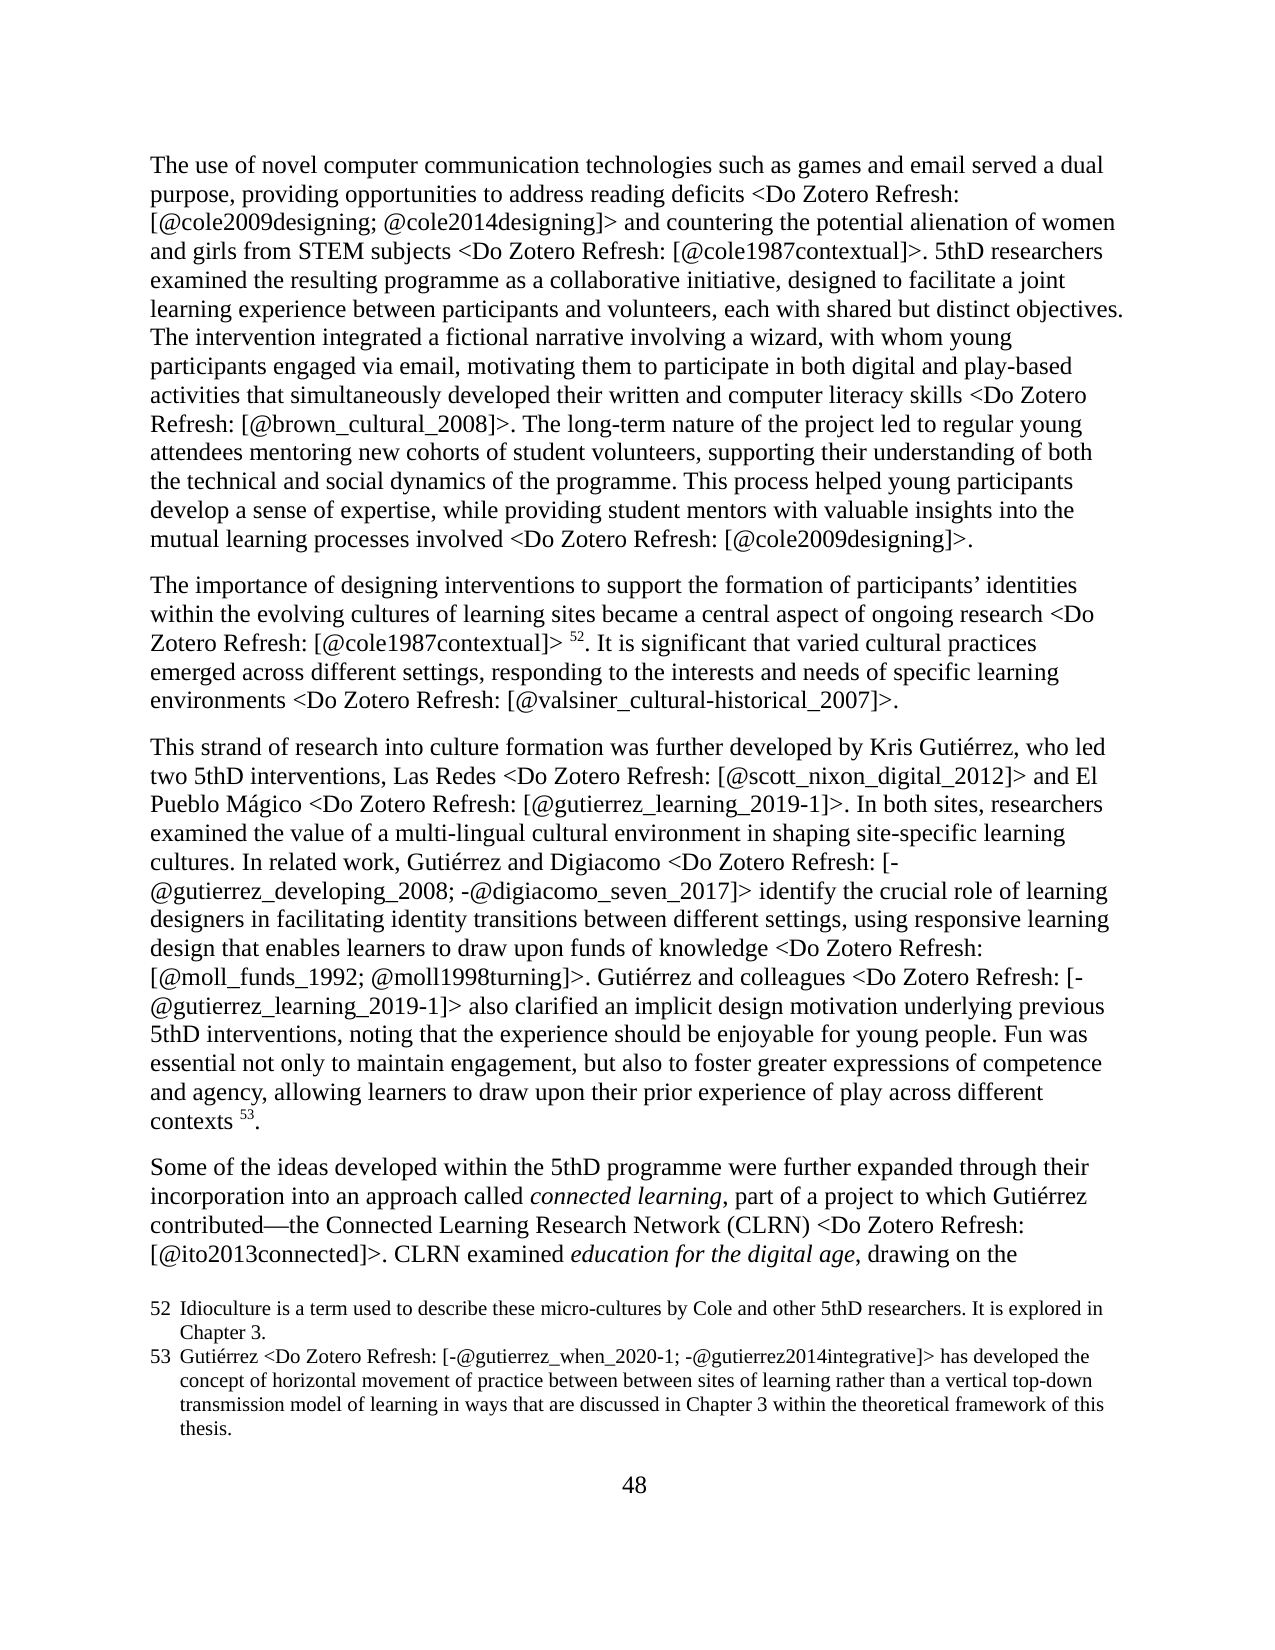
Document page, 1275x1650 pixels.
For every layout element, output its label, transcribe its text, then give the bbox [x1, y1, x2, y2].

text The use of novel computer communication technologies such as games and email served a dual purpose, providing opportunities to address reading deficits <Do Zotero Refresh: [@cole2009designing; @cole2014designing]> and countering the potential alienation of women and girls from STEM subjects <Do Zotero Refresh: [@cole1987contextual]>. 5thD researchers examined the resulting programme as a collaborative initiative, designed to facilitate a joint learning experience between participants and volunteers, each with shared but distinct objectives. The intervention integrated a fictional narrative involving a wizard, with whom young participants engaged via email, motivating them to participate in both digital and play-based activities that simultaneously developed their written and computer literacy skills <Do Zotero Refresh: [@brown_cultural_2008]>. The long-term nature of the project led to regular young attendees mentoring new cohorts of student volunteers, supporting their understanding of both the technical and social dynamics of the programme. This process helped young participants develop a sense of expertise, while providing student mentors with valuable insights into the mutual learning processes involved <Do Zotero Refresh: [@cole2009designing]>. [150, 150, 1125, 552]
text This strand of research into culture formation was further developed by Kris Gutiérrez, who led two 5thD interventions, Las Redes <Do Zotero Refresh: [@scott_nixon_digital_2012]> and El Pueblo Mágico <Do Zotero Refresh: [@gutierrez_learning_2019-1]>. In both sites, researchers examined the value of a multi-lingual cultural environment in shaping site-specific learning cultures. In related work, Gutiérrez and Digiacomo <Do Zotero Refresh: [-@gutierrez_developing_2008; -@digiacomo_seven_2017]> identify the crucial role of learning designers in facilitating identity transitions between different settings, using responsive learning design that enables learners to draw upon funds of knowledge <Do Zotero Refresh: [@moll_funds_1992; @moll1998turning]>. Gutiérrez and colleagues <Do Zotero Refresh: [-@gutierrez_learning_2019-1]> also clarified an implicit design motivation underlying previous 5thD interventions, noting that the experience should be enjoyable for young people. Fun was essential not only to maintain engagement, but also to foster greater expressions of competence and agency, allowing learners to draw upon their prior experience of play across different contexts . [150, 732, 1125, 1134]
text Gutiérrez <Do Zotero Refresh: [-@gutierrez_when_2020-1; -@gutierrez2014integrative]> has developed the concept of horizontal movement of practice between between sites of learning rather than a vertical top-down transmission model of learning in ways that are discussed in Chapter 3 within the theoretical framework of this thesis. [150, 1344, 1125, 1440]
text Some of the ideas developed within the 5thD programme were further expanded through their incorporation into an approach called connected learning, part of a project to which Gutiérrez contributed—the Connected Learning Research Network (CLRN) <Do Zotero Refresh: [@ito2013connected]>. CLRN examined education for the digital age, drawing on the [150, 1152, 1125, 1267]
text The importance of designing interventions to support the formation of participants’ identities within the evolving cultures of learning sites became a central aspect of ongoing research <Do Zotero Refresh: [@cole1987contextual]> . It is significant that varied cultural practices emerged across different settings, responding to the interests and needs of specific learning environments <Do Zotero Refresh: [@valsiner_cultural-historical_2007]>. [150, 570, 1125, 714]
text Idioculture is a term used to describe these micro-cultures by Cole and other 5thD researchers. It is explored in Chapter 3. [150, 1296, 1125, 1344]
